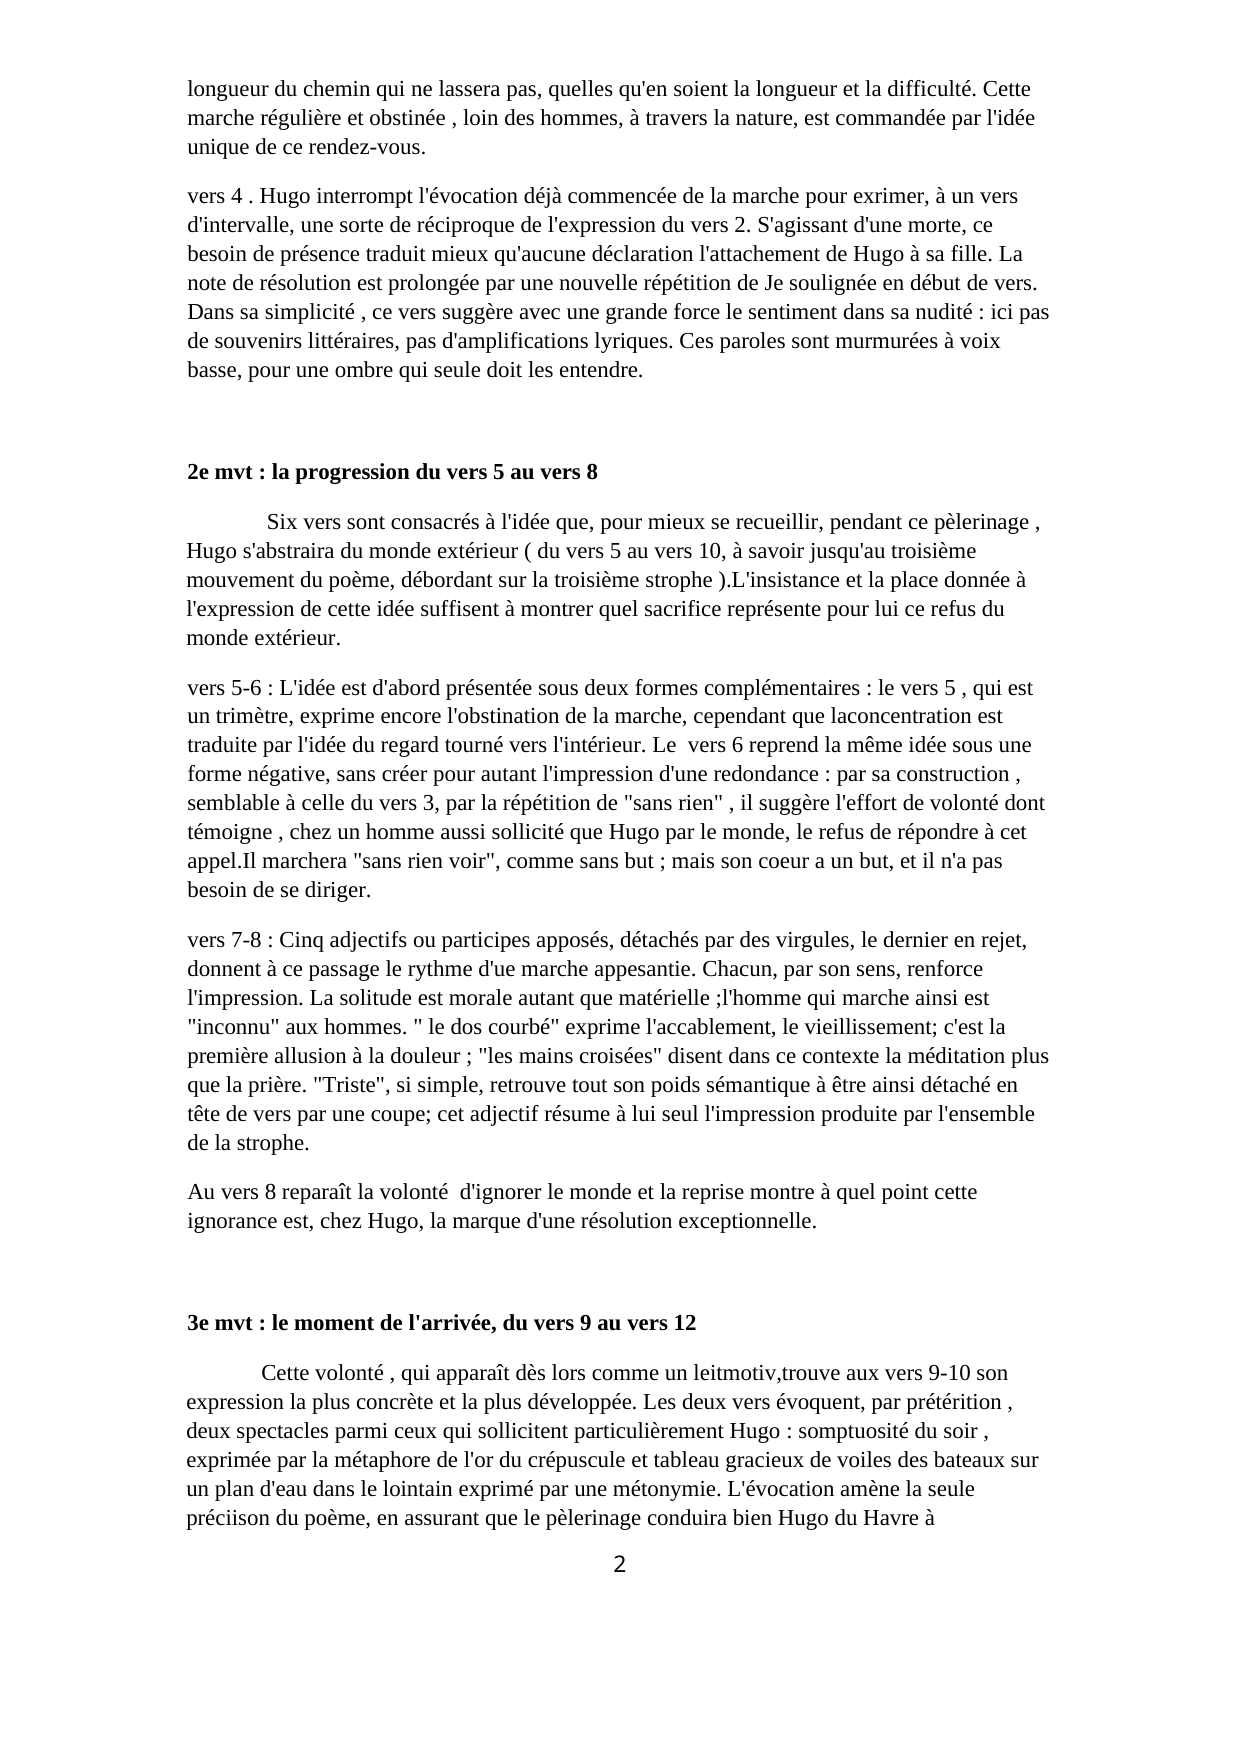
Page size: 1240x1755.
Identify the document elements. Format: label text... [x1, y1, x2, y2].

text vers 4 . Hugo interrompt l'évocation déjà commencée de la marche pour exrimer, à un vers d'intervalle, une sorte de réciproque de l'expression du vers 2. S'agissant d'une morte, ce besoin de présence traduit mieux qu'aucune déclaration l'attachement de Hugo à sa fille. La note de résolution est prolongée par une nouvelle répétition de Je soulignée en début de vers. Dans sa simplicité , ce vers suggère avec une grande force le sentiment dans sa nudité : ici pas de souvenirs littéraires, pas d'amplifications lyriques. Ces paroles sont murmurées à voix basse, pour une ombre qui seule doit les entendre. [187, 183, 1052, 383]
text Cette volonté , qui apparaît dès lors comme un leitmotiv,trouve aux vers 9-10 son expression la plus concrète et la plus développée. Les deux vers évoquent, par prétérition , deux spectacles parmi ceux qui sollicitent particulièrement Hugo : somptuosité du soir , exprimée par la métaphore de l'or du crépuscule et tableau gracieux de voiles des bateaux sur un plan d'eau dans le lointain exprimé par une métonymie. L'évocation amène la seule préciison du poème, en assurant que le pèlerinage conduira bien Hugo du Havre à [186, 1359, 1052, 1530]
text vers 7-8 : Cinq adjectifs ou participes apposés, détachés par des virgules, le dernier en rejet, donnent à ce passage le rythme d'ue marche appesantie. Chacun, par son sens, renforce l'impression. La solitude est morale autant que matérielle ;l'homme qui marche ainsi est "inconnu" aux hommes. " le dos courbé" exprime l'accablement, le vieillissement; c'est la première allusion à la douleur ; "les mains croisées" disent dans ce contexte la méditation plus que la prière. "Triste", si simple, retrouve tout son poids sémantique à être ainsi détaché en tête de vers par une coupe; cet adjectif résume à lui seul l'impression produite par l'ensemble de la strophe. [187, 926, 1052, 1155]
text longueur du chemin qui ne lassera pas, quelles qu'en soient la longueur et la difficulté. Cette marche régulière et obstinée , loin des hommes, à travers la nature, est commandée par l'idée unique de ce rendez-vous. [187, 75, 1052, 159]
subtitle 3e mvt : le moment de l'arrivée, du vers 9 au vers 12 [187, 1309, 1052, 1335]
text Au vers 8 reparaît la volonté d'ignorer le monde et la reprise montre à quel point cette ignorance est, chez Hugo, la marque d'une résolution exceptionnelle. [187, 1178, 1052, 1234]
text vers 5-6 : L'idée est d'abord présentée sous deux formes complémentaires : le vers 5 , qui est un trimètre, exprime encore l'obstination de la marche, cependant que laconcentration est traduite par l'idée du regard tourné vers l'intérieur. Le vers 6 reprend la même idée sous une forme négative, sans créer pour autant l'impression d'une redondance : par sa construction , semblable à celle du vers 3, par la répétition de "sans rien" , il suggère l'effort de volonté dont témoigne , chez un homme aussi sollicité que Hugo par le monde, le refus de répondre à cet appel.Il marchera "sans rien voir", comme sans but ; mais son coeur a un but, et il n'a pas besoin de se diriger. [187, 674, 1052, 903]
subtitle 2e mvt : la progression du vers 5 au vers 8 [187, 458, 1052, 484]
text Six vers sont consacrés à l'idée que, pour mieux se recueillir, pendant ce pèlerinage , Hugo s'abstraira du monde extérieur ( du vers 5 au vers 10, à savoir jusqu'au troisième mouvement du poème, débordant sur la troisième strophe ).L'insistance et la place donnée à l'expression de cette idée suffisent à montrer quel sacrifice représente pour lui ce refus du monde extérieur. [186, 508, 1052, 650]
